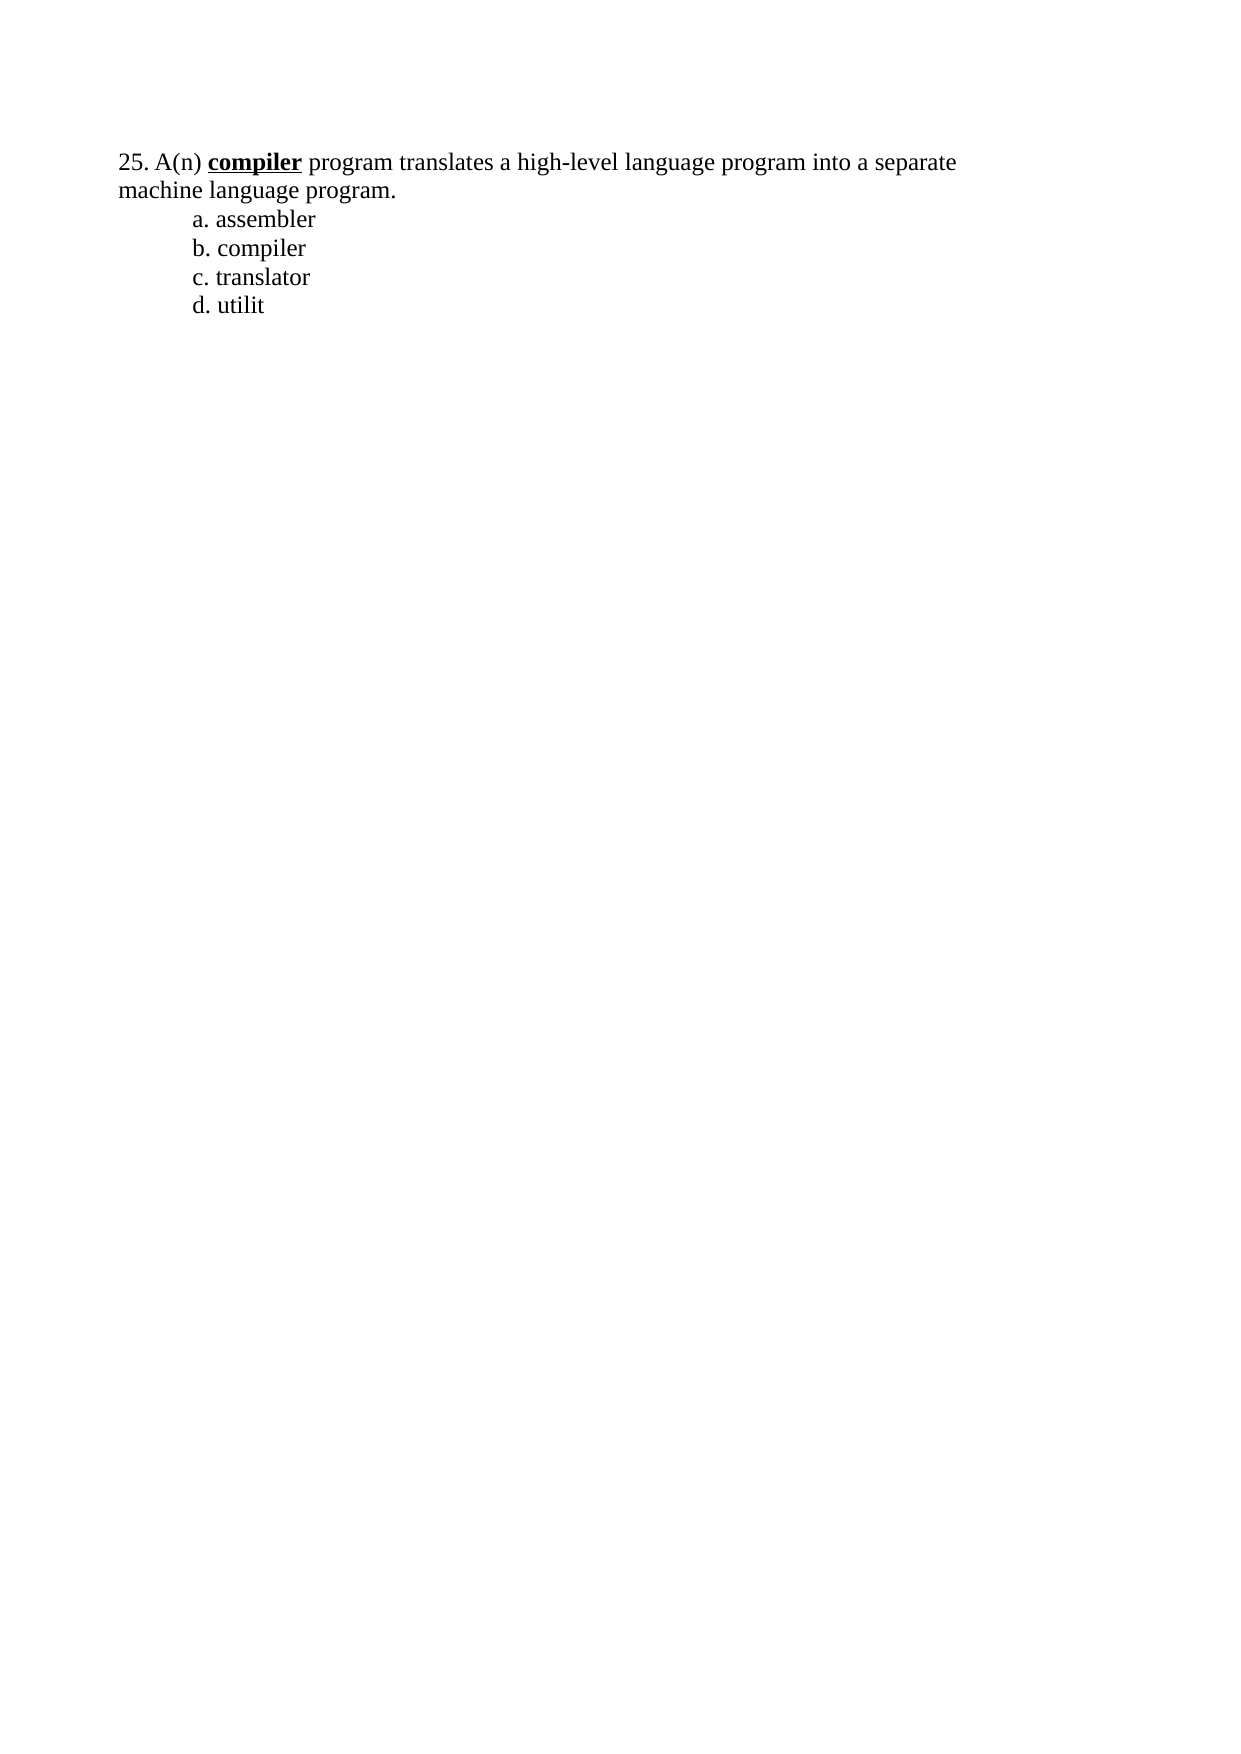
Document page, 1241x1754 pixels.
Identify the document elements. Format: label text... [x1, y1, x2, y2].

text b. compiler [118, 233, 1122, 262]
text c. translator [118, 262, 1122, 291]
text d. utilit [118, 291, 1122, 319]
text a. assembler [118, 204, 1122, 233]
text machine language program. [118, 176, 1122, 204]
text 25. A(n) compiler program translates a high-level language program into a separate [118, 147, 1122, 176]
